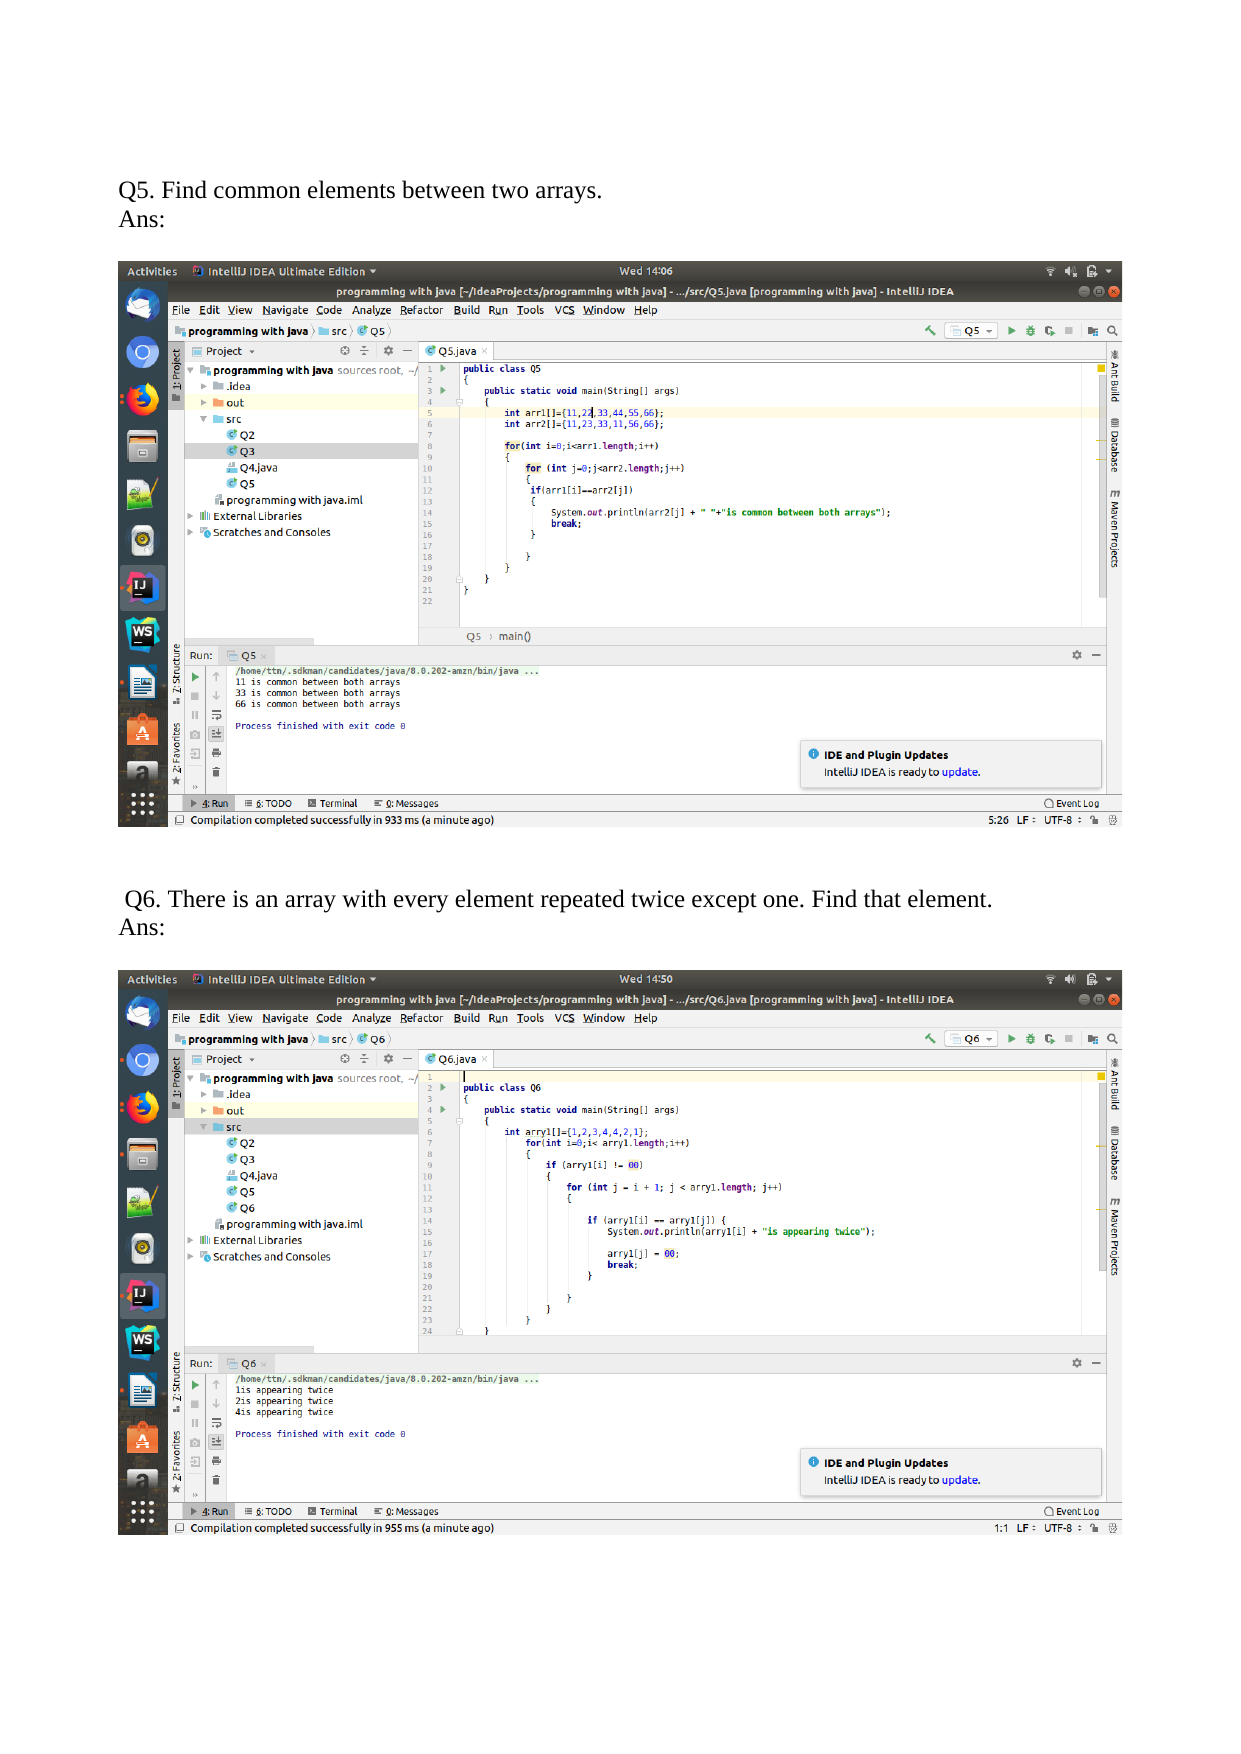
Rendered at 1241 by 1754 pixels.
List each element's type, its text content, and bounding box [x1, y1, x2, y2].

picture [118, 970, 1123, 1535]
text Q6. There is an array with every element repeated twice except one. Find that element. [118, 884, 1122, 912]
text Ans: [118, 204, 1122, 233]
text Q5. Find common elements between two arrays. [118, 176, 1122, 204]
text Ans: [118, 912, 1122, 941]
picture [118, 261, 1123, 827]
